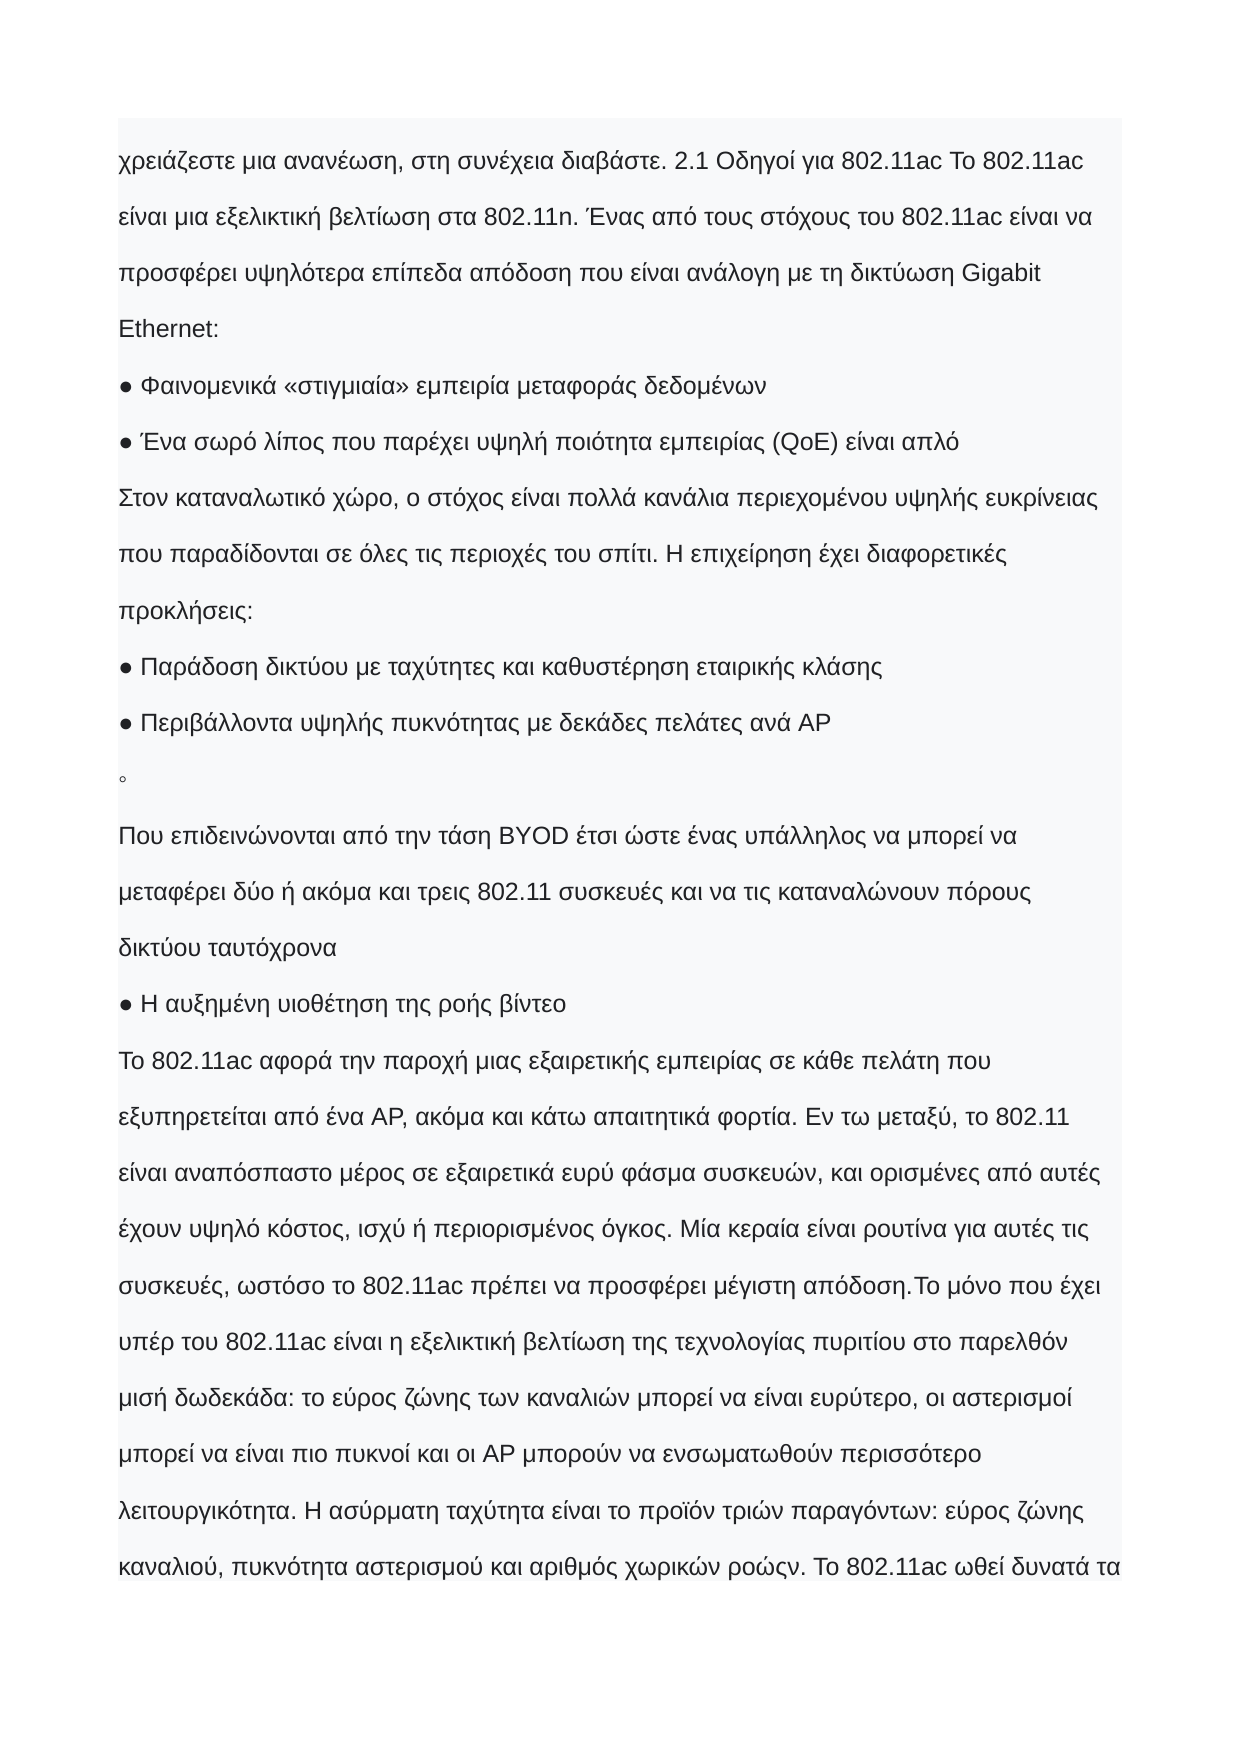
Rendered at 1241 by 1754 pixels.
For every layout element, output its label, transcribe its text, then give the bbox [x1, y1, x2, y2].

text ● Παράδοση δικτύου με ταχύτητες και καθυστέρηση εταιρικής κλάσης [118, 624, 1122, 681]
text Στον καταναλωτικό χώρο, ο στόχος είναι πολλά κανάλια περιεχομένου υψηλής ευκρίνειας που παραδίδονται σε όλες τις περιοχές του σπίτι. Η επιχείρηση έχει διαφορετικές προκλήσεις: [118, 456, 1122, 624]
text ● Περιβάλλοντα υψηλής πυκνότητας με δεκάδες πελάτες ανά AP [118, 681, 1122, 737]
text ● Φαινομενικά «στιγμιαία» εμπειρία μεταφοράς δεδομένων [118, 343, 1122, 399]
text ● Ένα σωρό λίπος που παρέχει υψηλή ποιότητα εμπειρίας (QoE) είναι απλό [118, 399, 1122, 456]
text Που επιδεινώνονται από την τάση BYOD έτσι ώστε ένας υπάλληλος να μπορεί να μεταφέρει δύο ή ακόμα και τρεις 802.11 συσκευές και να τις καταναλώνουν πόρους δικτύου ταυτόχρονα [118, 793, 1122, 962]
text ● Η αυξημένη υιοθέτηση της ροής βίντεο [118, 962, 1122, 1018]
text ◦ [118, 737, 1122, 793]
text χρειάζεστε μια ανανέωση, στη συνέχεια διαβάστε. 2.1 Οδηγοί για 802.11ac Το 802.11ac είναι μια εξελικτική βελτίωση στα 802.11n. Ένας από τους στόχους του 802.11ac είναι να προσφέρει υψηλότερα επίπεδα απόδοση που είναι ανάλογη με τη δικτύωση Gigabit Ethernet: [118, 118, 1122, 343]
text Το 802.11ac αφορά την παροχή μιας εξαιρετικής εμπειρίας σε κάθε πελάτη που εξυπηρετείται από ένα AP, ακόμα και κάτω απαιτητικά φορτία. Εν τω μεταξύ, το 802.11 είναι αναπόσπαστο μέρος σε εξαιρετικά ευρύ φάσμα συσκευών, και ορισμένες από αυτές έχουν υψηλό κόστος, ισχύ ή περιορισμένος όγκος. Μία κεραία είναι ρουτίνα για αυτές τις συσκευές, ωστόσο το 802.11ac πρέπει να προσφέρει μέγιστη απόδοση.Το μόνο που έχει υπέρ του 802.11ac είναι η εξελικτική βελτίωση της τεχνολογίας πυριτίου στο παρελθόν μισή δωδεκάδα: το εύρος ζώνης των καναλιών μπορεί να είναι ευρύτερο, οι αστερισμοί μπορεί να είναι πιο πυκνοί και οι AP μπορούν να ενσωματωθούν περισσότερο λειτουργικότητα. Η ασύρματη ταχύτητα είναι το προϊόν τριών παραγόντων: εύρος ζώνης καναλιού, πυκνότητα αστερισμού και αριθμός χωρικών ροώςν. Το 802.11ac ωθεί δυνατά τα [118, 1018, 1122, 1581]
